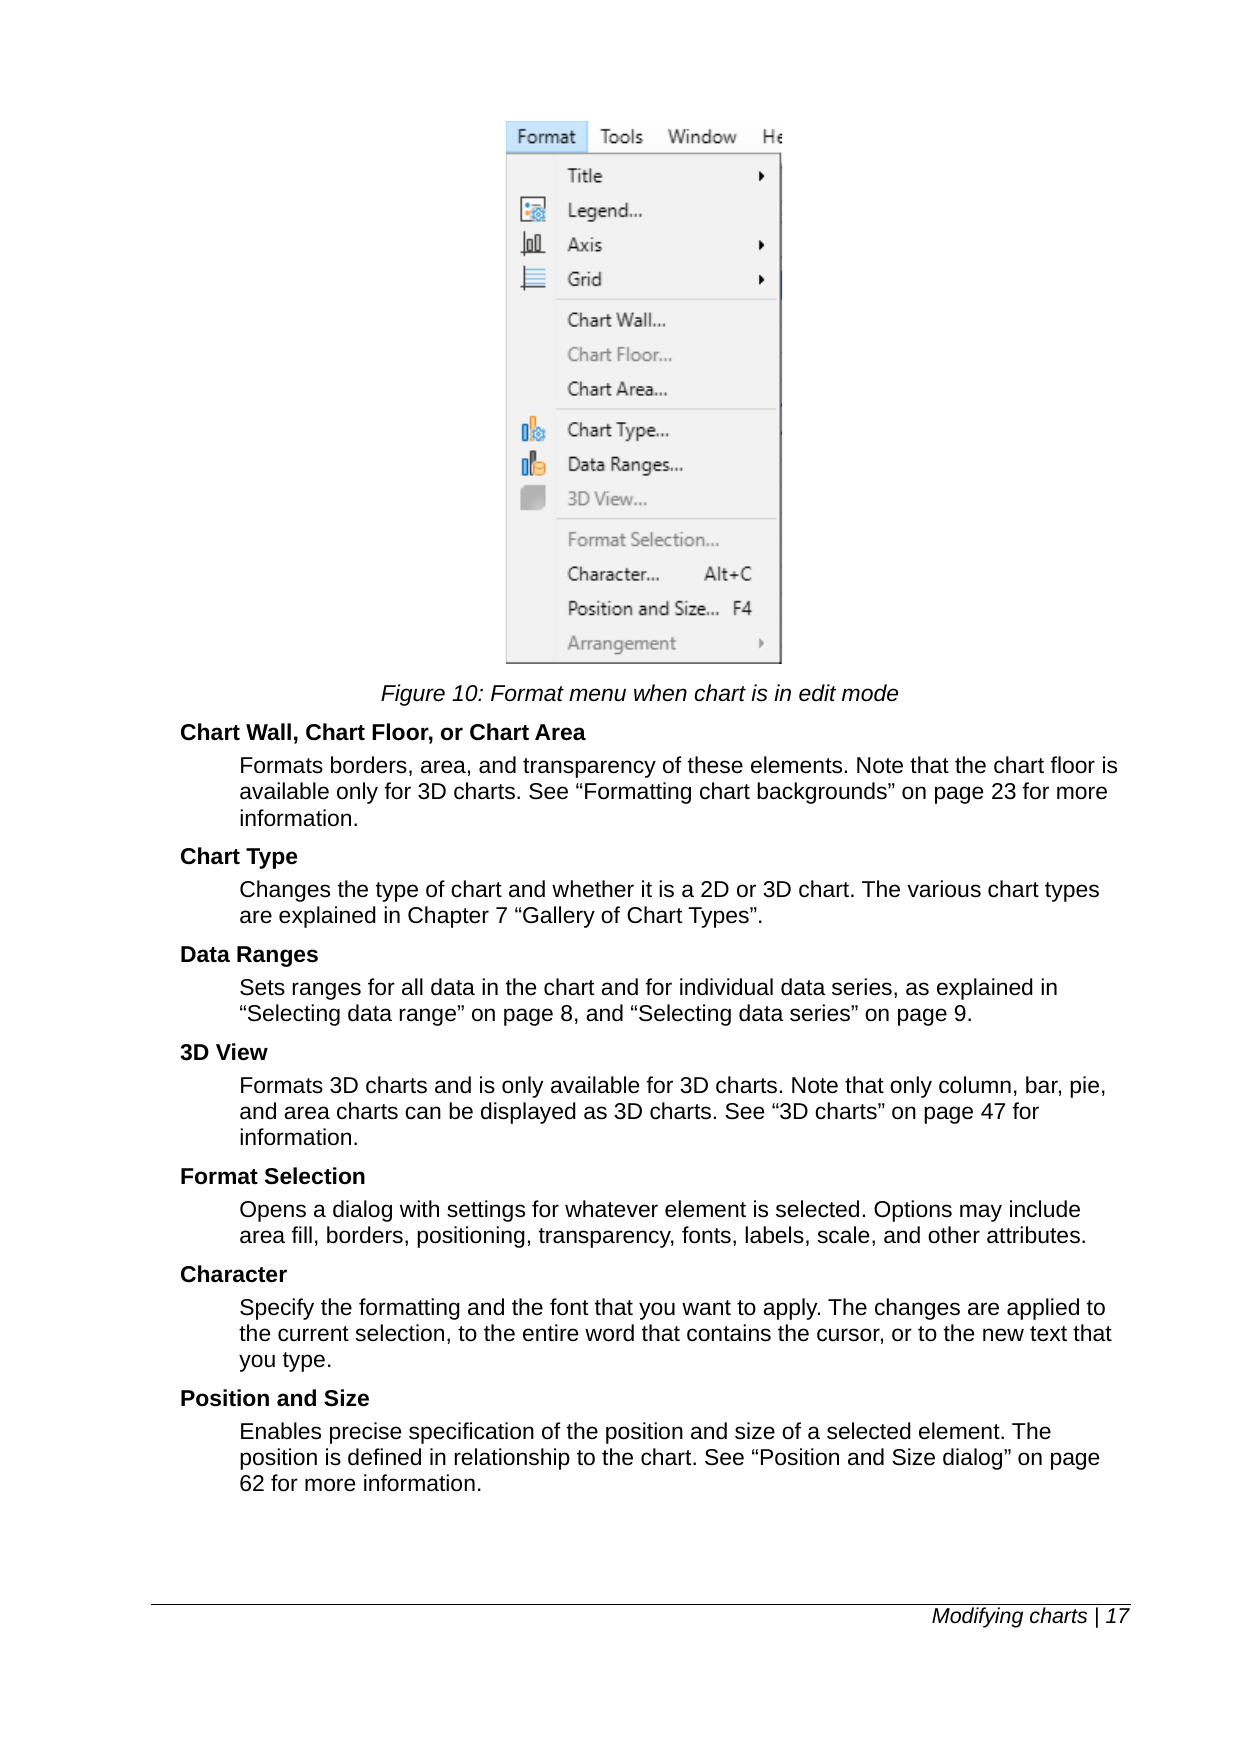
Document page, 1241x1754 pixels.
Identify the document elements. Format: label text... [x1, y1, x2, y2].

text Changes the type of chart and whether it is a 2D or 3D chart. The various chart types are explained in Chapter 7 “Gallery of Chart Types”. [239, 876, 1131, 929]
text Sets ranges for all data in the chart and for individual data series, as explained in “Selecting data range” on page 8, and “Selecting data series” on page 9. [239, 974, 1131, 1026]
text Chart Type [180, 843, 1131, 870]
text Position and Size [180, 1385, 1131, 1411]
text Enables precise specification of the position and size of a selected element. The position is defined in relationship to the chart. See “Position and Size dialog” on page 62 for more information. [239, 1418, 1131, 1497]
text Specify the formatting and the font that you want to apply. The changes are applied to the current selection, to the entire word that contains the cursor, or to the new text that you type. [239, 1293, 1131, 1373]
text Format Selection [180, 1163, 1131, 1189]
text Formats borders, area, and transparency of these elements. Note that the chart floor is available only for 3D charts. See “Formatting chart backgrounds” on page 23 for more information. [239, 752, 1131, 831]
text 3D View [180, 1039, 1131, 1065]
text Character [180, 1261, 1131, 1287]
text Opens a dialog with settings for whatever element is selected. Options may include area fill, borders, positioning, transparency, fonts, labels, scale, and other attributes. [239, 1196, 1131, 1248]
text Chart Wall, Chart Floor, or Chart Area [180, 719, 1131, 746]
picture [505, 121, 783, 664]
text Figure 10: Format menu when chart is in edit mode [380, 680, 901, 707]
text Data Ranges [180, 941, 1131, 967]
text Formats 3D charts and is only available for 3D charts. Note that only column, bar, pie, and area charts can be displayed as 3D charts. See “3D charts” on page 47 for information. [239, 1072, 1131, 1151]
